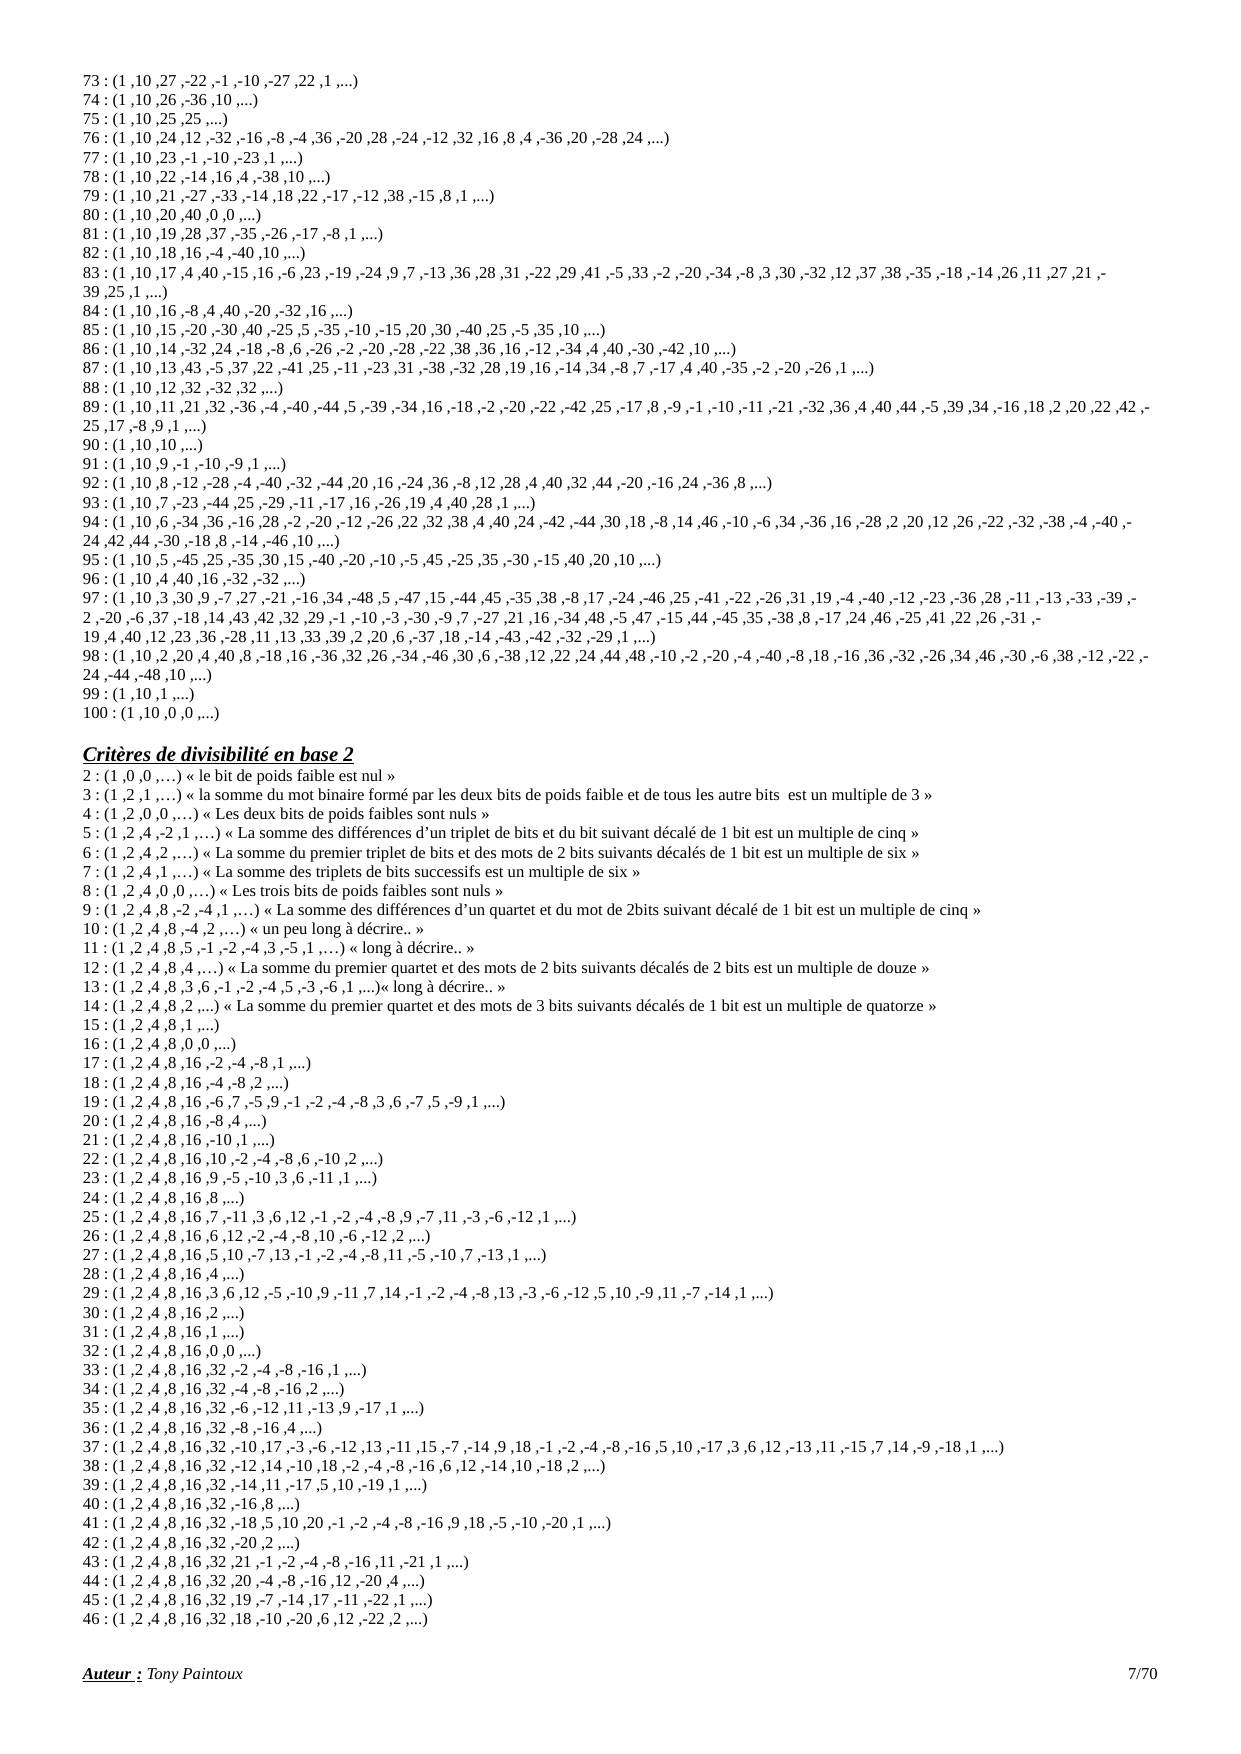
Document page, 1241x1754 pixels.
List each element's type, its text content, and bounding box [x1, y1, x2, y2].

text 18 : (1 ,2 ,4 ,8 ,16 ,-4 ,-8 ,2 ,...) [83, 1072, 1157, 1092]
text 90 : (1 ,10 ,10 ,...) [83, 435, 1157, 454]
text 11 : (1 ,2 ,4 ,8 ,5 ,-1 ,-2 ,-4 ,3 ,-5 ,1 ,…) « long à décrire.. » [83, 938, 1157, 957]
text 10 : (1 ,2 ,4 ,8 ,-4 ,2 ,…) « un peu long à décrire.. » [83, 919, 1157, 938]
text 36 : (1 ,2 ,4 ,8 ,16 ,32 ,-8 ,-16 ,4 ,...) [83, 1417, 1157, 1437]
text 89 : (1 ,10 ,11 ,21 ,32 ,-36 ,-4 ,-40 ,-44 ,5 ,-39 ,-34 ,16 ,-18 ,-2 ,-20 ,-22 ,-42 ,25 ,-17 ,8 ,-9 ,-1 ,-10 ,-11 ,-21 ,-32 ,36 ,4 ,40 ,44 ,-5 ,39 ,34 ,-16 ,18 ,2 ,20 ,22 ,42 ,-25 ,17 ,-8 ,9 ,1 ,...) [83, 397, 1157, 435]
text 78 : (1 ,10 ,22 ,-14 ,16 ,4 ,-38 ,10 ,...) [83, 167, 1157, 186]
text 82 : (1 ,10 ,18 ,16 ,-4 ,-40 ,10 ,...) [83, 243, 1157, 262]
text 40 : (1 ,2 ,4 ,8 ,16 ,32 ,-16 ,8 ,...) [83, 1494, 1157, 1513]
text 32 : (1 ,2 ,4 ,8 ,16 ,0 ,0 ,...) [83, 1341, 1157, 1360]
text 4 : (1 ,2 ,0 ,0 ,…) « Les deux bits de poids faibles sont nuls » [83, 804, 1157, 823]
text 17 : (1 ,2 ,4 ,8 ,16 ,-2 ,-4 ,-8 ,1 ,...) [83, 1053, 1157, 1072]
text Critères de divisibilité en base 2 [83, 742, 1157, 766]
text 9 : (1 ,2 ,4 ,8 ,-2 ,-4 ,1 ,…) « La somme des différences d’un quartet et du mot de 2bits suivant décalé de 1 bit est un multiple de cinq » [83, 900, 1157, 919]
text 19 : (1 ,2 ,4 ,8 ,16 ,-6 ,7 ,-5 ,9 ,-1 ,-2 ,-4 ,-8 ,3 ,6 ,-7 ,5 ,-9 ,1 ,...) [83, 1092, 1157, 1111]
text 41 : (1 ,2 ,4 ,8 ,16 ,32 ,-18 ,5 ,10 ,20 ,-1 ,-2 ,-4 ,-8 ,-16 ,9 ,18 ,-5 ,-10 ,-20 ,1 ,...) [83, 1513, 1157, 1532]
text 3 : (1 ,2 ,1 ,…) « la somme du mot binaire formé par les deux bits de poids faible et de tous les autre bits est un multiple de 3 » [83, 785, 1157, 804]
text 5 : (1 ,2 ,4 ,-2 ,1 ,…) « La somme des différences d’un triplet de bits et du bit suivant décalé de 1 bit est un multiple de cinq » [83, 823, 1157, 842]
text 13 : (1 ,2 ,4 ,8 ,3 ,6 ,-1 ,-2 ,-4 ,5 ,-3 ,-6 ,1 ,...)« long à décrire.. » [83, 977, 1157, 996]
text 25 : (1 ,2 ,4 ,8 ,16 ,7 ,-11 ,3 ,6 ,12 ,-1 ,-2 ,-4 ,-8 ,9 ,-7 ,11 ,-3 ,-6 ,-12 ,1 ,...) [83, 1207, 1157, 1226]
text 99 : (1 ,10 ,1 ,...) [83, 684, 1157, 703]
text 87 : (1 ,10 ,13 ,43 ,-5 ,37 ,22 ,-41 ,25 ,-11 ,-23 ,31 ,-38 ,-32 ,28 ,19 ,16 ,-14 ,34 ,-8 ,7 ,-17 ,4 ,40 ,-35 ,-2 ,-20 ,-26 ,1 ,...) [83, 358, 1157, 377]
text 2 : (1 ,0 ,0 ,…) « le bit de poids faible est nul » [83, 766, 1157, 785]
text 98 : (1 ,10 ,2 ,20 ,4 ,40 ,8 ,-18 ,16 ,-36 ,32 ,26 ,-34 ,-46 ,30 ,6 ,-38 ,12 ,22 ,24 ,44 ,48 ,-10 ,-2 ,-20 ,-4 ,-40 ,-8 ,18 ,-16 ,36 ,-32 ,-26 ,34 ,46 ,-30 ,-6 ,38 ,-12 ,-22 ,-24 ,-44 ,-48 ,10 ,...) [83, 646, 1157, 684]
text 20 : (1 ,2 ,4 ,8 ,16 ,-8 ,4 ,...) [83, 1111, 1157, 1130]
text 24 : (1 ,2 ,4 ,8 ,16 ,8 ,...) [83, 1187, 1157, 1207]
text 30 : (1 ,2 ,4 ,8 ,16 ,2 ,...) [83, 1302, 1157, 1322]
text 27 : (1 ,2 ,4 ,8 ,16 ,5 ,10 ,-7 ,13 ,-1 ,-2 ,-4 ,-8 ,11 ,-5 ,-10 ,7 ,-13 ,1 ,...) [83, 1245, 1157, 1264]
text 94 : (1 ,10 ,6 ,-34 ,36 ,-16 ,28 ,-2 ,-20 ,-12 ,-26 ,22 ,32 ,38 ,4 ,40 ,24 ,-42 ,-44 ,30 ,18 ,-8 ,14 ,46 ,-10 ,-6 ,34 ,-36 ,16 ,-28 ,2 ,20 ,12 ,26 ,-22 ,-32 ,-38 ,-4 ,-40 ,-24 ,42 ,44 ,-30 ,-18 ,8 ,-14 ,-46 ,10 ,...) [83, 512, 1157, 550]
text 77 : (1 ,10 ,23 ,-1 ,-10 ,-23 ,1 ,...) [83, 147, 1157, 167]
text 84 : (1 ,10 ,16 ,-8 ,4 ,40 ,-20 ,-32 ,16 ,...) [83, 301, 1157, 320]
text 85 : (1 ,10 ,15 ,-20 ,-30 ,40 ,-25 ,5 ,-35 ,-10 ,-15 ,20 ,30 ,-40 ,25 ,-5 ,35 ,10 ,...) [83, 320, 1157, 339]
text 42 : (1 ,2 ,4 ,8 ,16 ,32 ,-20 ,2 ,...) [83, 1532, 1157, 1552]
text 46 : (1 ,2 ,4 ,8 ,16 ,32 ,18 ,-10 ,-20 ,6 ,12 ,-22 ,2 ,...) [83, 1609, 1157, 1628]
text 26 : (1 ,2 ,4 ,8 ,16 ,6 ,12 ,-2 ,-4 ,-8 ,10 ,-6 ,-12 ,2 ,...) [83, 1226, 1157, 1245]
text 80 : (1 ,10 ,20 ,40 ,0 ,0 ,...) [83, 205, 1157, 224]
text 83 : (1 ,10 ,17 ,4 ,40 ,-15 ,16 ,-6 ,23 ,-19 ,-24 ,9 ,7 ,-13 ,36 ,28 ,31 ,-22 ,29 ,41 ,-5 ,33 ,-2 ,-20 ,-34 ,-8 ,3 ,30 ,-32 ,12 ,37 ,38 ,-35 ,-18 ,-14 ,26 ,11 ,27 ,21 ,-39 ,25 ,1 ,...) [83, 262, 1157, 301]
text 7 : (1 ,2 ,4 ,1 ,…) « La somme des triplets de bits successifs est un multiple de six » [83, 862, 1157, 881]
text 95 : (1 ,10 ,5 ,-45 ,25 ,-35 ,30 ,15 ,-40 ,-20 ,-10 ,-5 ,45 ,-25 ,35 ,-30 ,-15 ,40 ,20 ,10 ,...) [83, 550, 1157, 569]
text 16 : (1 ,2 ,4 ,8 ,0 ,0 ,...) [83, 1034, 1157, 1053]
text 76 : (1 ,10 ,24 ,12 ,-32 ,-16 ,-8 ,-4 ,36 ,-20 ,28 ,-24 ,-12 ,32 ,16 ,8 ,4 ,-36 ,20 ,-28 ,24 ,...) [83, 128, 1157, 147]
text 23 : (1 ,2 ,4 ,8 ,16 ,9 ,-5 ,-10 ,3 ,6 ,-11 ,1 ,...) [83, 1168, 1157, 1187]
text 31 : (1 ,2 ,4 ,8 ,16 ,1 ,...) [83, 1322, 1157, 1341]
text 38 : (1 ,2 ,4 ,8 ,16 ,32 ,-12 ,14 ,-10 ,18 ,-2 ,-4 ,-8 ,-16 ,6 ,12 ,-14 ,10 ,-18 ,2 ,...) [83, 1456, 1157, 1475]
text 88 : (1 ,10 ,12 ,32 ,-32 ,32 ,...) [83, 377, 1157, 397]
text 8 : (1 ,2 ,4 ,0 ,0 ,…) « Les trois bits de poids faibles sont nuls » [83, 881, 1157, 900]
text 81 : (1 ,10 ,19 ,28 ,37 ,-35 ,-26 ,-17 ,-8 ,1 ,...) [83, 224, 1157, 243]
text 73 : (1 ,10 ,27 ,-22 ,-1 ,-10 ,-27 ,22 ,1 ,...) [83, 71, 1157, 90]
text 6 : (1 ,2 ,4 ,2 ,…) « La somme du premier triplet de bits et des mots de 2 bits suivants décalés de 1 bit est un multiple de six » [83, 842, 1157, 862]
text 74 : (1 ,10 ,26 ,-36 ,10 ,...) [83, 90, 1157, 109]
text 79 : (1 ,10 ,21 ,-27 ,-33 ,-14 ,18 ,22 ,-17 ,-12 ,38 ,-15 ,8 ,1 ,...) [83, 186, 1157, 205]
text 45 : (1 ,2 ,4 ,8 ,16 ,32 ,19 ,-7 ,-14 ,17 ,-11 ,-22 ,1 ,...) [83, 1590, 1157, 1609]
text 14 : (1 ,2 ,4 ,8 ,2 ,...) « La somme du premier quartet et des mots de 3 bits suivants décalés de 1 bit est un multiple de quatorze » [83, 996, 1157, 1015]
text 44 : (1 ,2 ,4 ,8 ,16 ,32 ,20 ,-4 ,-8 ,-16 ,12 ,-20 ,4 ,...) [83, 1571, 1157, 1590]
text 100 : (1 ,10 ,0 ,0 ,...) [83, 703, 1157, 722]
text 12 : (1 ,2 ,4 ,8 ,4 ,…) « La somme du premier quartet et des mots de 2 bits suivants décalés de 2 bits est un multiple de douze » [83, 957, 1157, 977]
text 35 : (1 ,2 ,4 ,8 ,16 ,32 ,-6 ,-12 ,11 ,-13 ,9 ,-17 ,1 ,...) [83, 1398, 1157, 1417]
text 29 : (1 ,2 ,4 ,8 ,16 ,3 ,6 ,12 ,-5 ,-10 ,9 ,-11 ,7 ,14 ,-1 ,-2 ,-4 ,-8 ,13 ,-3 ,-6 ,-12 ,5 ,10 ,-9 ,11 ,-7 ,-14 ,1 ,...) [83, 1283, 1157, 1302]
text 96 : (1 ,10 ,4 ,40 ,16 ,-32 ,-32 ,...) [83, 569, 1157, 588]
text 92 : (1 ,10 ,8 ,-12 ,-28 ,-4 ,-40 ,-32 ,-44 ,20 ,16 ,-24 ,36 ,-8 ,12 ,28 ,4 ,40 ,32 ,44 ,-20 ,-16 ,24 ,-36 ,8 ,...) [83, 473, 1157, 492]
text 21 : (1 ,2 ,4 ,8 ,16 ,-10 ,1 ,...) [83, 1130, 1157, 1149]
text 39 : (1 ,2 ,4 ,8 ,16 ,32 ,-14 ,11 ,-17 ,5 ,10 ,-19 ,1 ,...) [83, 1475, 1157, 1494]
text 93 : (1 ,10 ,7 ,-23 ,-44 ,25 ,-29 ,-11 ,-17 ,16 ,-26 ,19 ,4 ,40 ,28 ,1 ,...) [83, 492, 1157, 512]
text 33 : (1 ,2 ,4 ,8 ,16 ,32 ,-2 ,-4 ,-8 ,-16 ,1 ,...) [83, 1360, 1157, 1379]
text 43 : (1 ,2 ,4 ,8 ,16 ,32 ,21 ,-1 ,-2 ,-4 ,-8 ,-16 ,11 ,-21 ,1 ,...) [83, 1552, 1157, 1571]
text 15 : (1 ,2 ,4 ,8 ,1 ,...) [83, 1015, 1157, 1034]
text 22 : (1 ,2 ,4 ,8 ,16 ,10 ,-2 ,-4 ,-8 ,6 ,-10 ,2 ,...) [83, 1149, 1157, 1168]
text 34 : (1 ,2 ,4 ,8 ,16 ,32 ,-4 ,-8 ,-16 ,2 ,...) [83, 1379, 1157, 1398]
text 37 : (1 ,2 ,4 ,8 ,16 ,32 ,-10 ,17 ,-3 ,-6 ,-12 ,13 ,-11 ,15 ,-7 ,-14 ,9 ,18 ,-1 ,-2 ,-4 ,-8 ,-16 ,5 ,10 ,-17 ,3 ,6 ,12 ,-13 ,11 ,-15 ,7 ,14 ,-9 ,-18 ,1 ,...) [83, 1437, 1157, 1456]
text 97 : (1 ,10 ,3 ,30 ,9 ,-7 ,27 ,-21 ,-16 ,34 ,-48 ,5 ,-47 ,15 ,-44 ,45 ,-35 ,38 ,-8 ,17 ,-24 ,-46 ,25 ,-41 ,-22 ,-26 ,31 ,19 ,-4 ,-40 ,-12 ,-23 ,-36 ,28 ,-11 ,-13 ,-33 ,-39 ,-2 ,-20 ,-6 ,37 ,-18 ,14 ,43 ,42 ,32 ,29 ,-1 ,-10 ,-3 ,-30 ,-9 ,7 ,-27 ,21 ,16 ,-34 ,48 ,-5 ,47 ,-15 ,44 ,-45 ,35 ,-38 ,8 ,-17 ,24 ,46 ,-25 ,41 ,22 ,26 ,-31 ,-19 ,4 ,40 ,12 ,23 ,36 ,-28 ,11 ,13 ,33 ,39 ,2 ,20 ,6 ,-37 ,18 ,-14 ,-43 ,-42 ,-32 ,-29 ,1 ,...) [83, 588, 1157, 646]
text 75 : (1 ,10 ,25 ,25 ,...) [83, 109, 1157, 128]
text 91 : (1 ,10 ,9 ,-1 ,-10 ,-9 ,1 ,...) [83, 454, 1157, 473]
text 28 : (1 ,2 ,4 ,8 ,16 ,4 ,...) [83, 1264, 1157, 1283]
text 86 : (1 ,10 ,14 ,-32 ,24 ,-18 ,-8 ,6 ,-26 ,-2 ,-20 ,-28 ,-22 ,38 ,36 ,16 ,-12 ,-34 ,4 ,40 ,-30 ,-42 ,10 ,...) [83, 339, 1157, 358]
